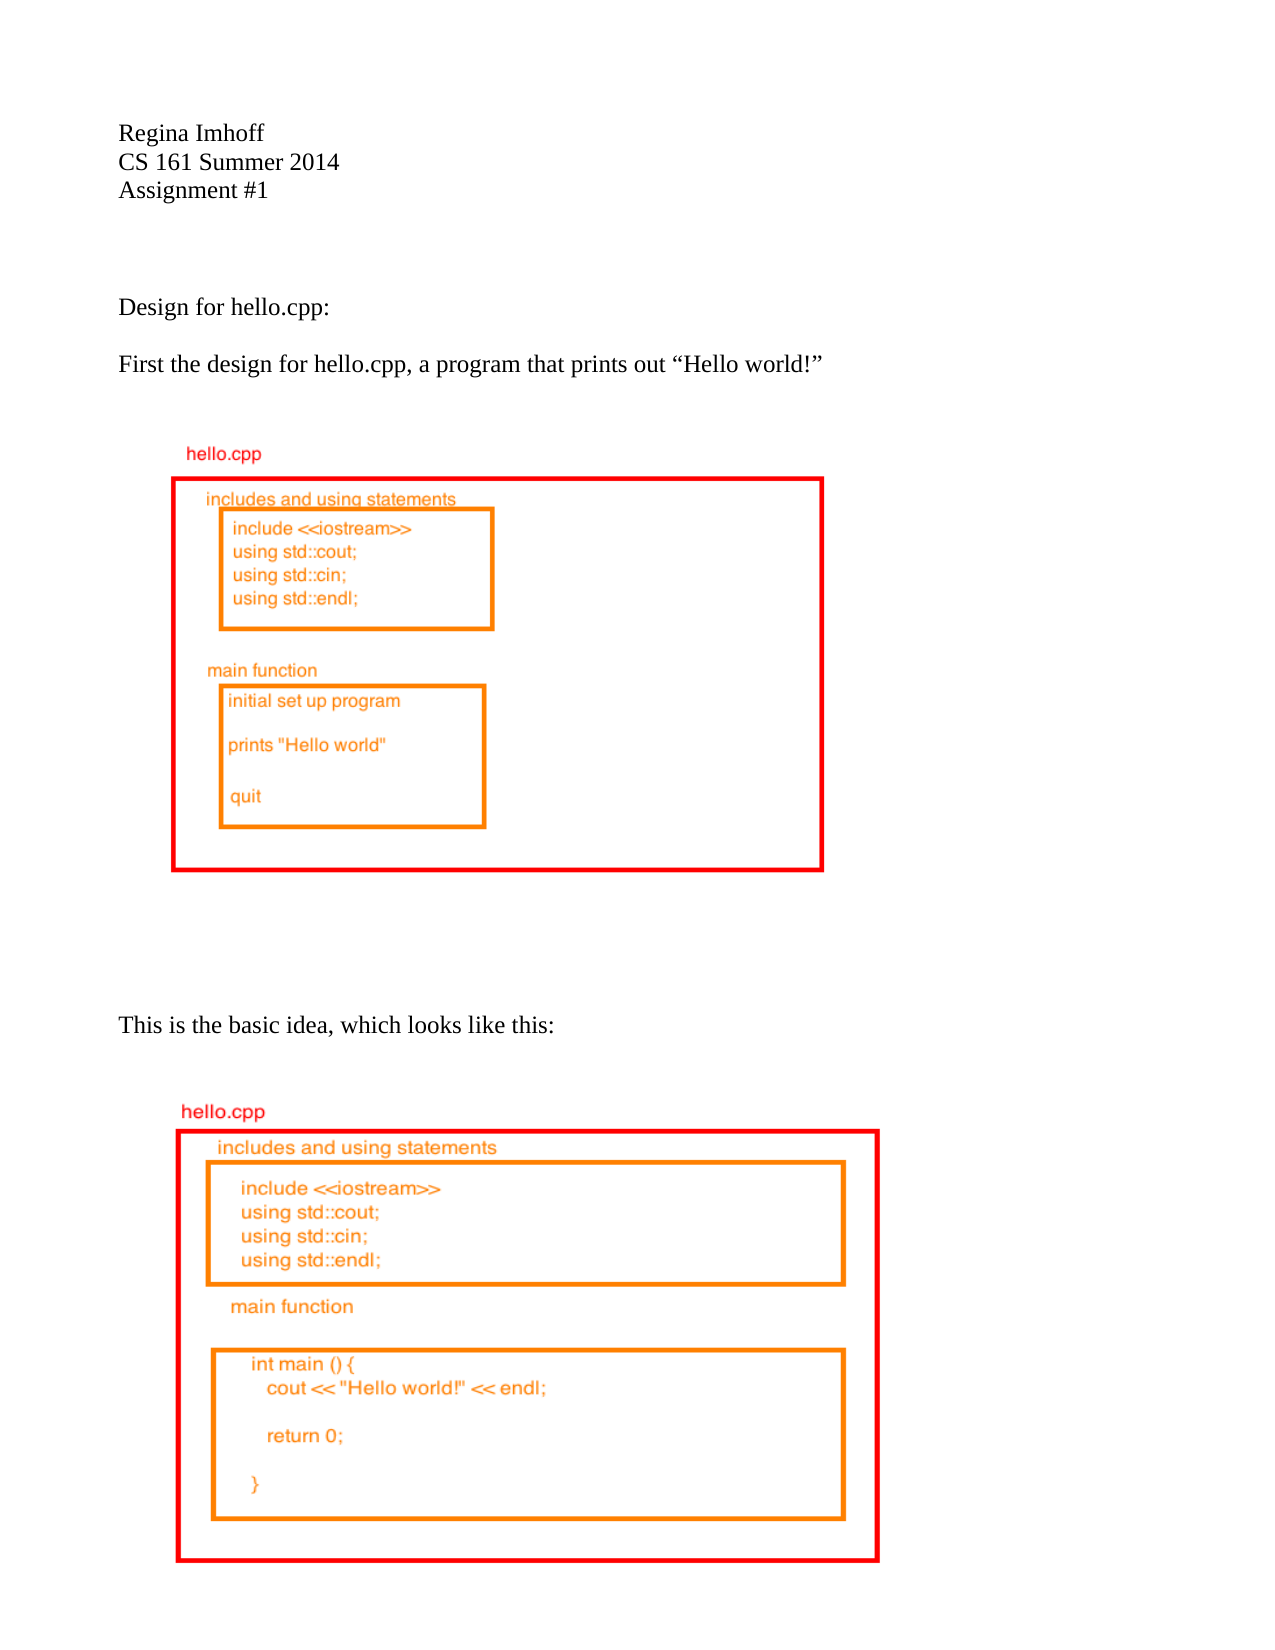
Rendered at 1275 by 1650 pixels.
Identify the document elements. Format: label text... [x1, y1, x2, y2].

text This is the basic idea, which looks like this: [118, 1011, 1157, 1039]
text First the design for hello.cpp, a program that prints out “Hello world!” [118, 349, 1157, 378]
picture [149, 424, 894, 983]
text Design for hello.cpp: [118, 292, 1157, 321]
picture [116, 1062, 949, 1636]
